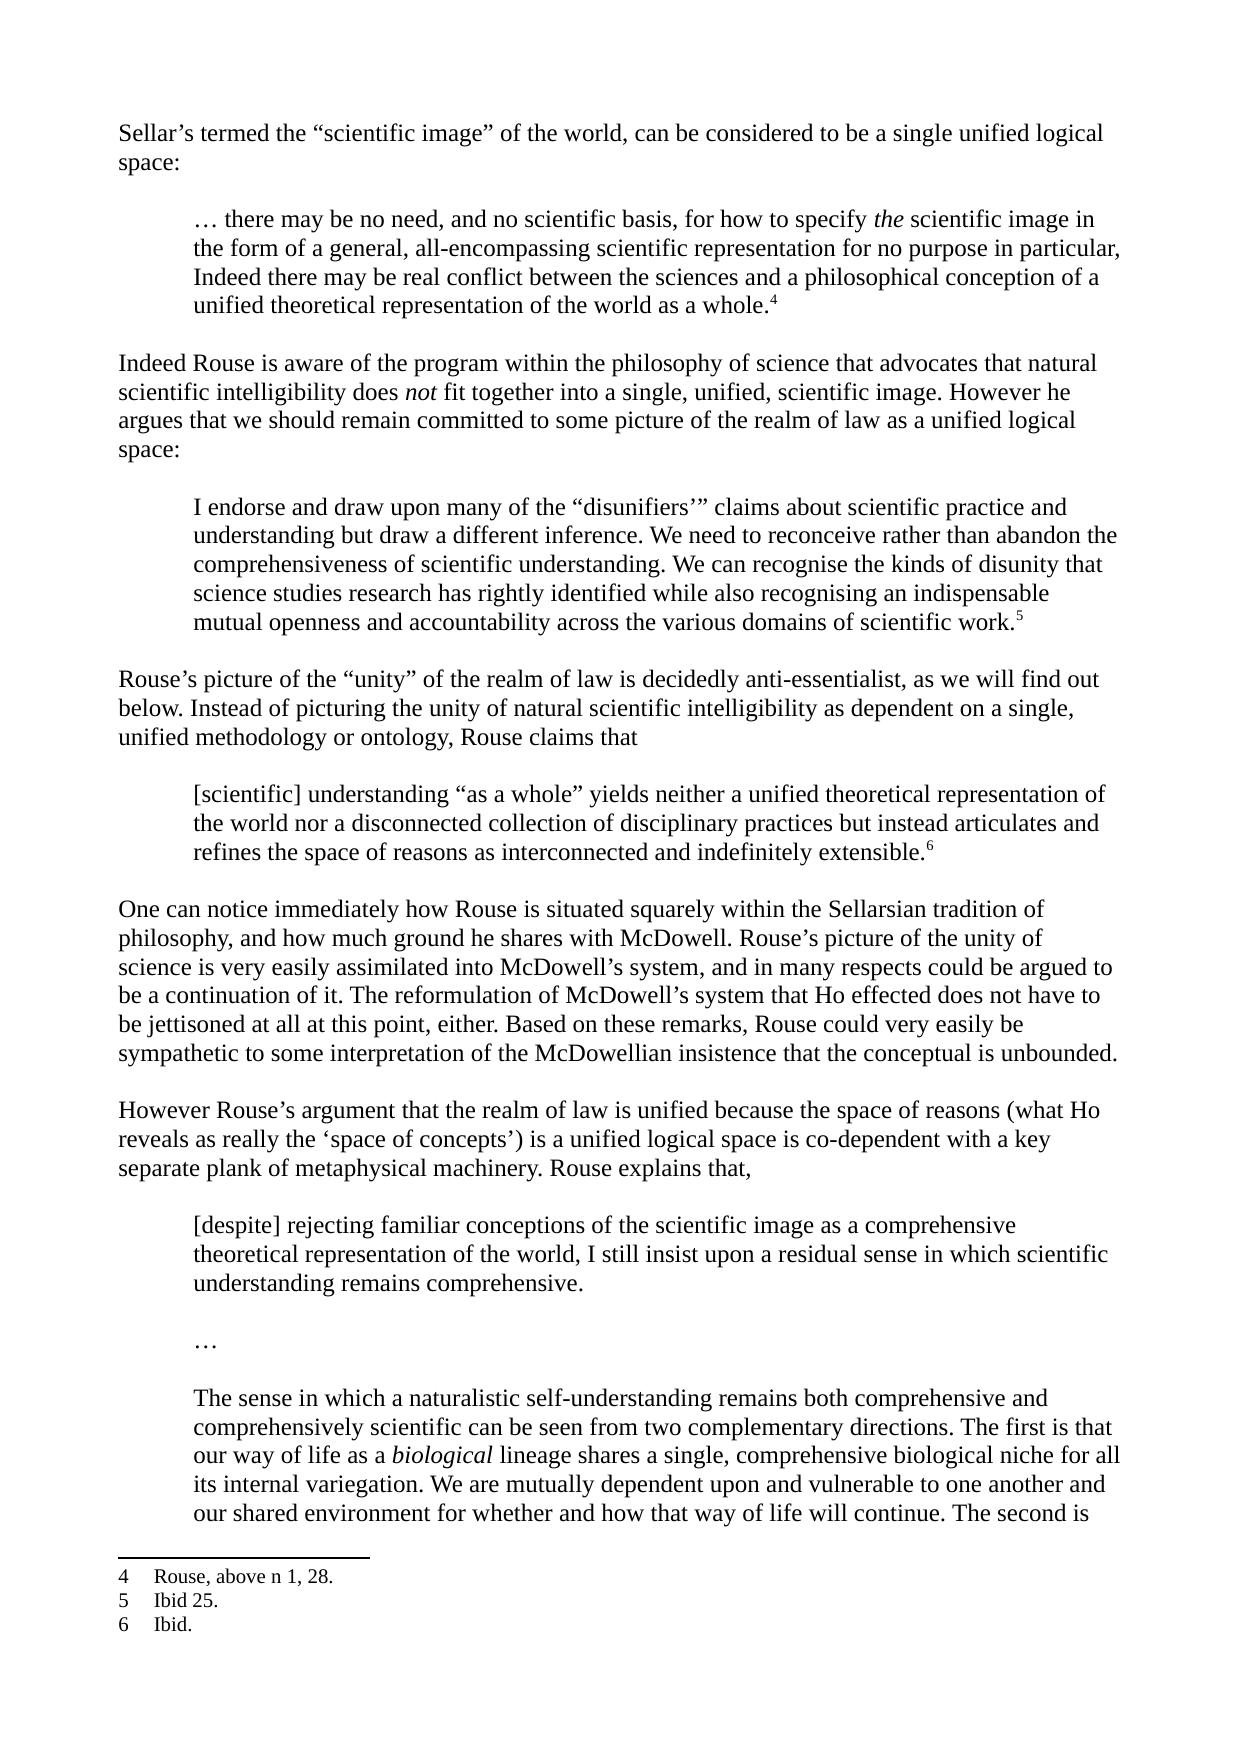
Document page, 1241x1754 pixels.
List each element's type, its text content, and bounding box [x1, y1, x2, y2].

text [scientific] understanding “as a whole” yields neither a unified theoretical representation of the world nor a disconnected collection of disciplinary practices but instead articulates and refines the space of reasons as interconnected and indefinitely extensible. [193, 779, 1122, 866]
text Ibid. [118, 1612, 1122, 1636]
text Rouse’s picture of the “unity” of the realm of law is decidedly anti-essentialist, as we will find out below. Instead of picturing the unity of natural scientific intelligibility as dependent on a single, unified methodology or ontology, Rouse claims that [118, 664, 1122, 751]
text … [193, 1326, 1122, 1354]
text I endorse and draw upon many of the “disunifiers’” claims about scientific practice and understanding but draw a different inference. We need to reconceive rather than abandon the comprehensiveness of scientific understanding. We can recognise the kinds of disunity that science studies research has rightly identified while also recognising an indispensable mutual openness and accountability across the various domains of scientific work. [193, 492, 1122, 636]
text The sense in which a naturalistic self-understanding remains both comprehensive and comprehensively scientific can be seen from two complementary directions. The first is that our way of life as a biological lineage shares a single, comprehensive biological niche for all its internal variegation. We are mutually dependent upon and vulnerable to one another and our shared environment for whether and how that way of life will continue. The second is [193, 1383, 1122, 1527]
text One can notice immediately how Rouse is situated squarely within the Sellarsian tradition of philosophy, and how much ground he shares with McDowell. Rouse’s picture of the unity of science is very easily assimilated into McDowell’s system, and in many respects could be argued to be a continuation of it. The reformulation of McDowell’s system that Ho effected does not have to be jettisoned at all at this point, either. Based on these remarks, Rouse could very easily be sympathetic to some interpretation of the McDowellian insistence that the conceptual is unbounded. [118, 894, 1122, 1067]
text Rouse, above n 1, 28. [118, 1564, 1122, 1588]
text [despite] rejecting familiar conceptions of the scientific image as a comprehensive theoretical representation of the world, I still insist upon a residual sense in which scientific understanding remains comprehensive. [193, 1211, 1122, 1297]
text … there may be no need, and no scientific basis, for how to specify the scientific image in the form of a general, all-encompassing scientific representation for no purpose in particular, Indeed there may be real conflict between the sciences and a philosophical conception of a unified theoretical representation of the world as a whole. [193, 204, 1122, 319]
text However Rouse’s argument that the realm of law is unified because the space of reasons (what Ho reveals as really the ‘space of concepts’) is a unified logical space is co-dependent with a key separate plank of metaphysical machinery. Rouse explains that, [118, 1096, 1122, 1182]
text Sellar’s termed the “scientific image” of the world, can be considered to be a single unified logical space: [118, 118, 1122, 176]
text Indeed Rouse is aware of the program within the philosophy of science that advocates that natural scientific intelligibility does not fit together into a single, unified, scientific image. However he argues that we should remain committed to some picture of the realm of law as a unified logical space: [118, 348, 1122, 463]
text Ibid 25. [118, 1588, 1122, 1612]
